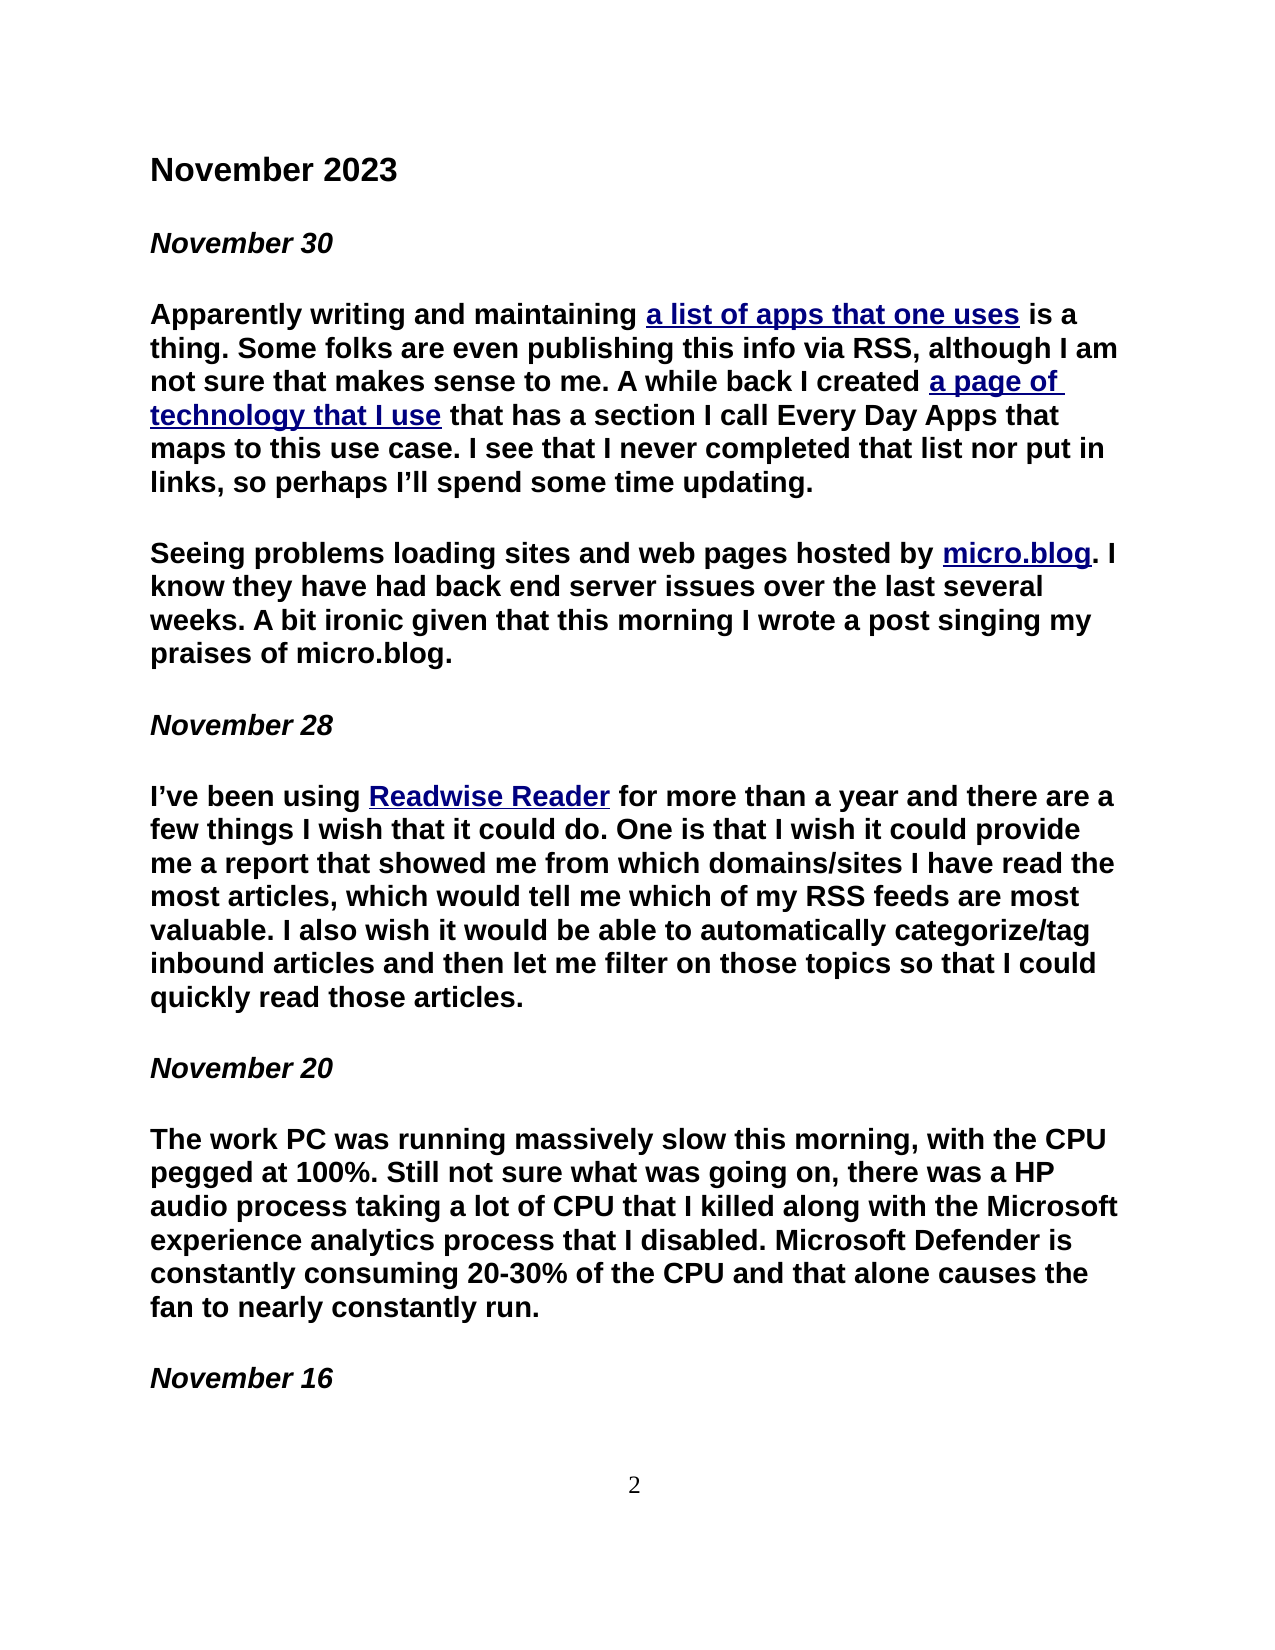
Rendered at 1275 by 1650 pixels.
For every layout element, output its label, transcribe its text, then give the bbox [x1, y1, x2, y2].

subtitle The work PC was running massively slow this morning, with the CPU pegged at 100%. Still not sure what was going on, there was a HP audio process taking a lot of CPU that I killed along with the Microsoft experience analytics process that I disabled. Microsoft Defender is constantly consuming 20-30% of the CPU and that alone causes the fan to nearly constantly run. [150, 1122, 1125, 1323]
subtitle Apparently writing and maintaining a list of apps that one uses is a thing. Some folks are even publishing this info via RSS, although I am not sure that makes sense to me. A while back I created a page of technology that I use that has a section I call Every Day Apps that maps to this use case. I see that I never completed that list nor put in links, so perhaps I’ll spend some time updating. [150, 297, 1125, 498]
subtitle I’ve been using Readwise Reader for more than a year and there are a few things I wish that it could do. One is that I wish it could provide me a report that showed me from which domains/sites I have read the most articles, which would tell me which of my RSS feeds are most valuable. I also wish it would be able to automatically categorize/tag inbound articles and then let me filter on those topics so that I could quickly read those articles. [150, 779, 1125, 1013]
subtitle November 16 [150, 1361, 1125, 1394]
subtitle November 20 [150, 1051, 1125, 1084]
subtitle November 2023 [150, 150, 1125, 189]
subtitle November 30 [150, 226, 1125, 260]
subtitle November 28 [150, 708, 1125, 741]
subtitle Seeing problems loading sites and web pages hosted by micro.blog. I know they have had back end server issues over the last several weeks. A bit ironic given that this morning I wrote a post singing my praises of micro.blog. [150, 536, 1125, 670]
